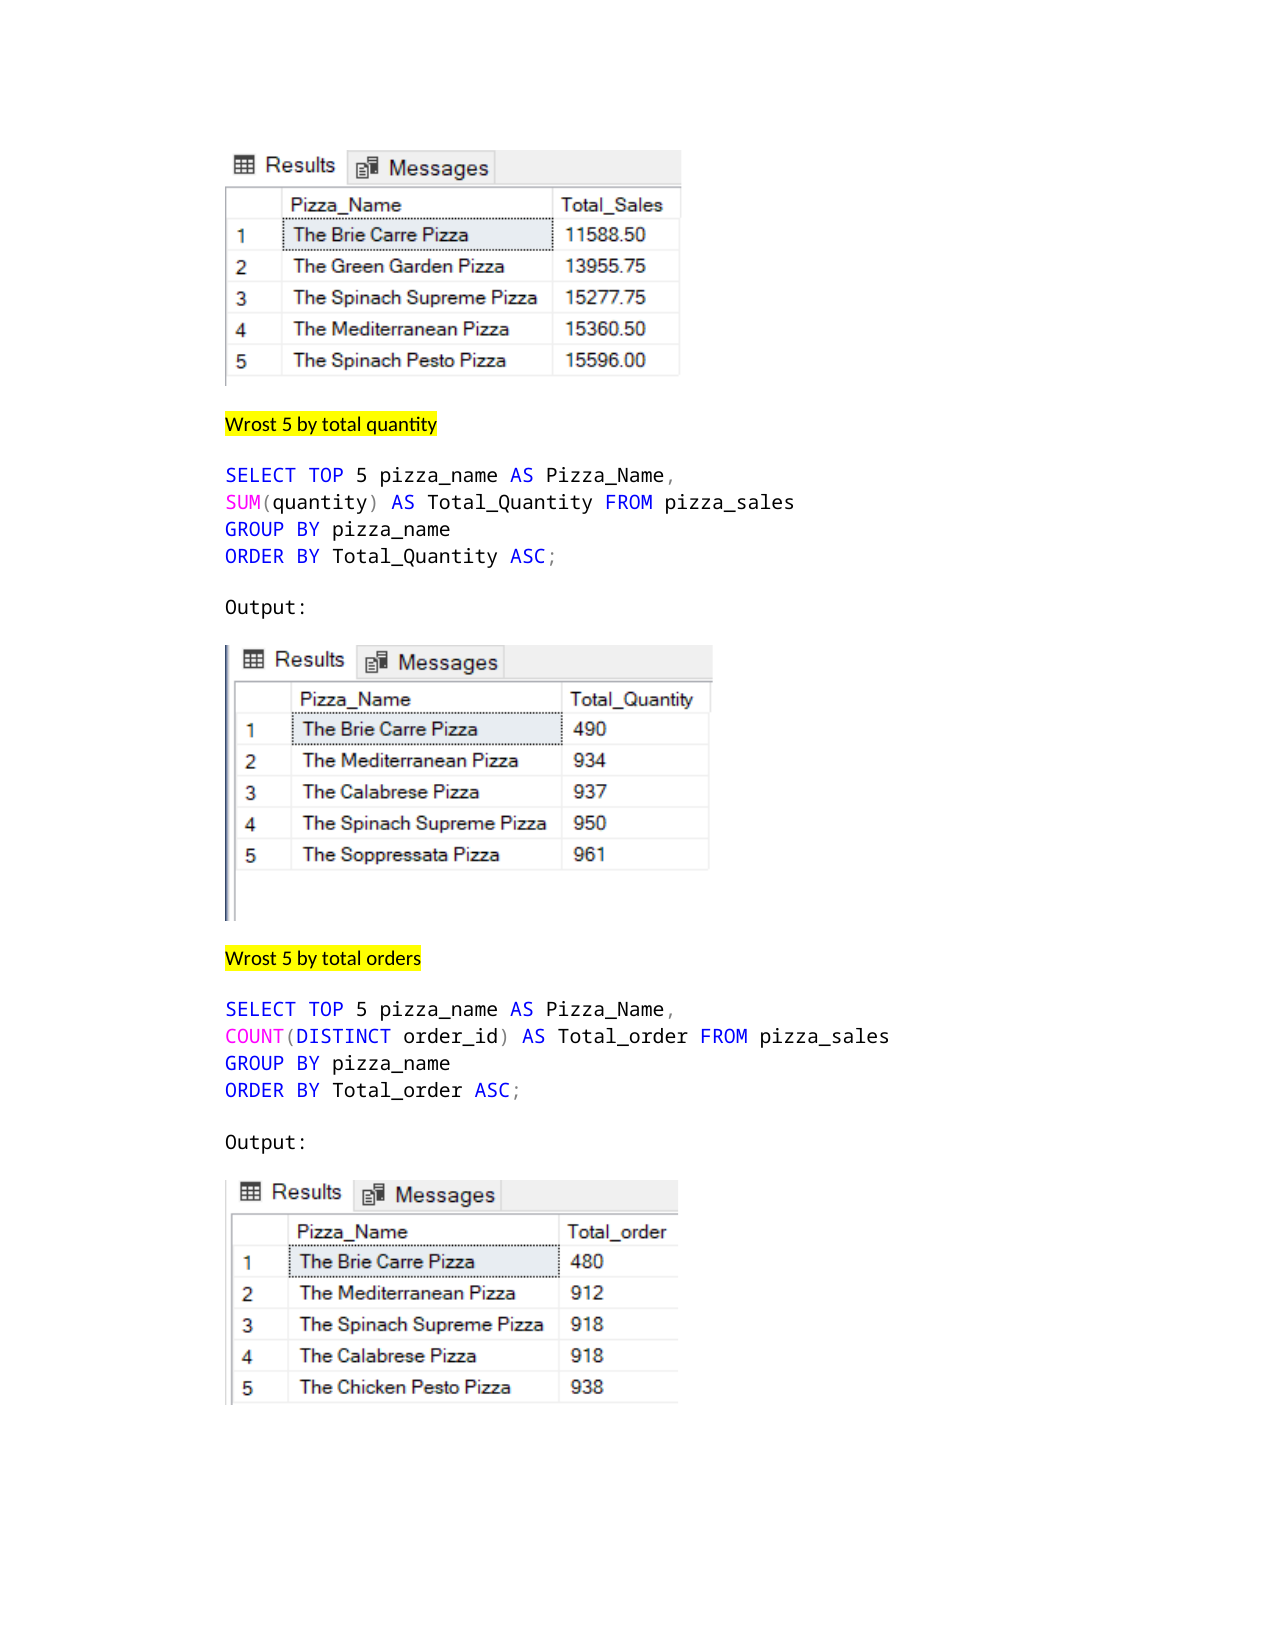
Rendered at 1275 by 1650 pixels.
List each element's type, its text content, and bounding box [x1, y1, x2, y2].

text COUNT(DISTINCT order_id) AS Total_order FROM pizza_sales [225, 1022, 1125, 1049]
text GROUP BY pizza_name [225, 1049, 1125, 1076]
text SUM(quantity) AS Total_Quantity FROM pizza_sales [225, 488, 1125, 515]
text Wrost 5 by total orders [150, 945, 1125, 971]
text SELECT TOP 5 pizza_name AS Pizza_Name, [225, 995, 1125, 1022]
text ORDER BY Total_order ASC; [150, 1076, 1125, 1103]
text Wrost 5 by total quantity [150, 411, 1125, 436]
list Output: [225, 1128, 1125, 1155]
text SELECT TOP 5 pizza_name AS Pizza_Name, [225, 461, 1125, 488]
text GROUP BY pizza_name [225, 515, 1125, 542]
text ORDER BY Total_Quantity ASC; [225, 542, 1125, 569]
list Output: [225, 594, 1125, 621]
